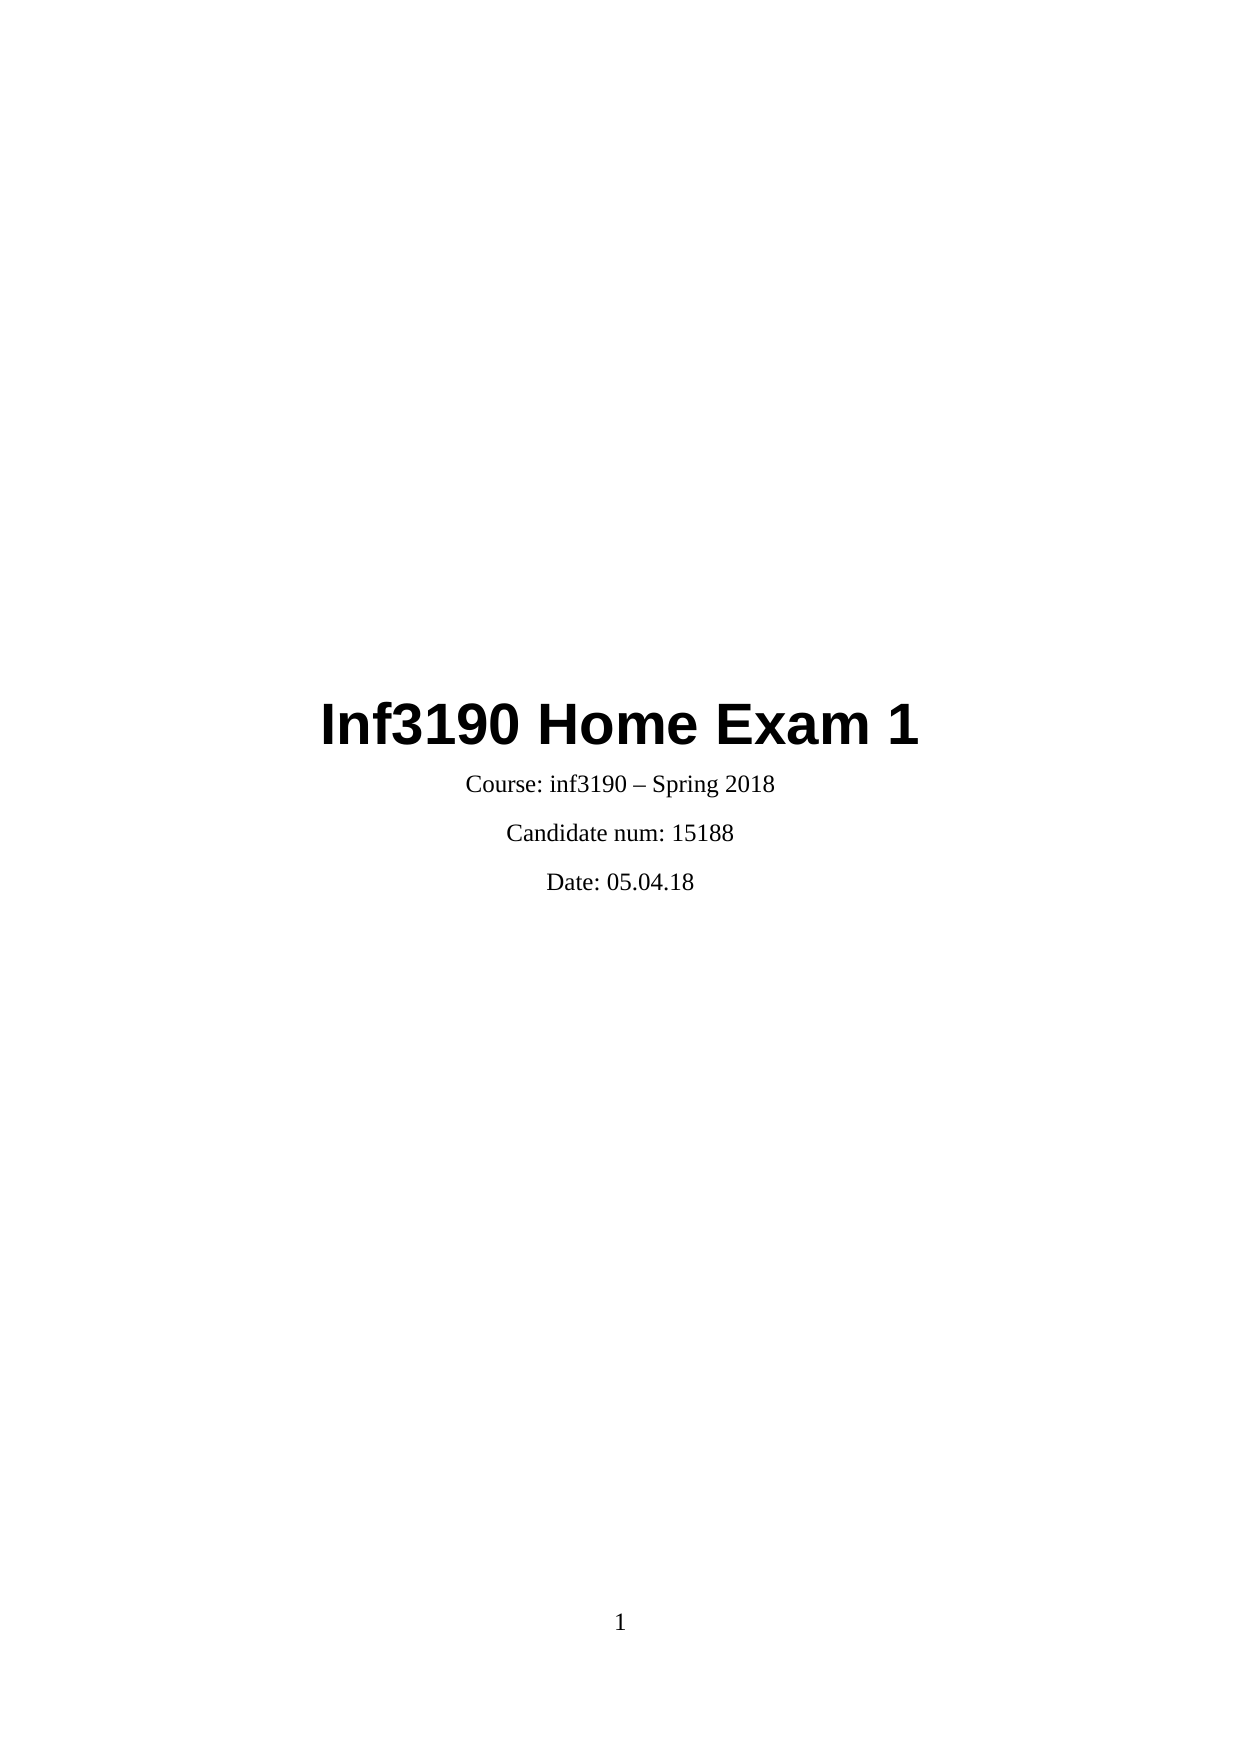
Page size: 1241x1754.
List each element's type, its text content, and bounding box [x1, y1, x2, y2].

title Inf3190 Home Exam 1 [118, 689, 1122, 756]
text Candidate num: 15188 [118, 818, 1122, 847]
text Date: 05.04.18 [118, 867, 1122, 896]
text Course: inf3190 – Spring 2018 [118, 769, 1122, 798]
